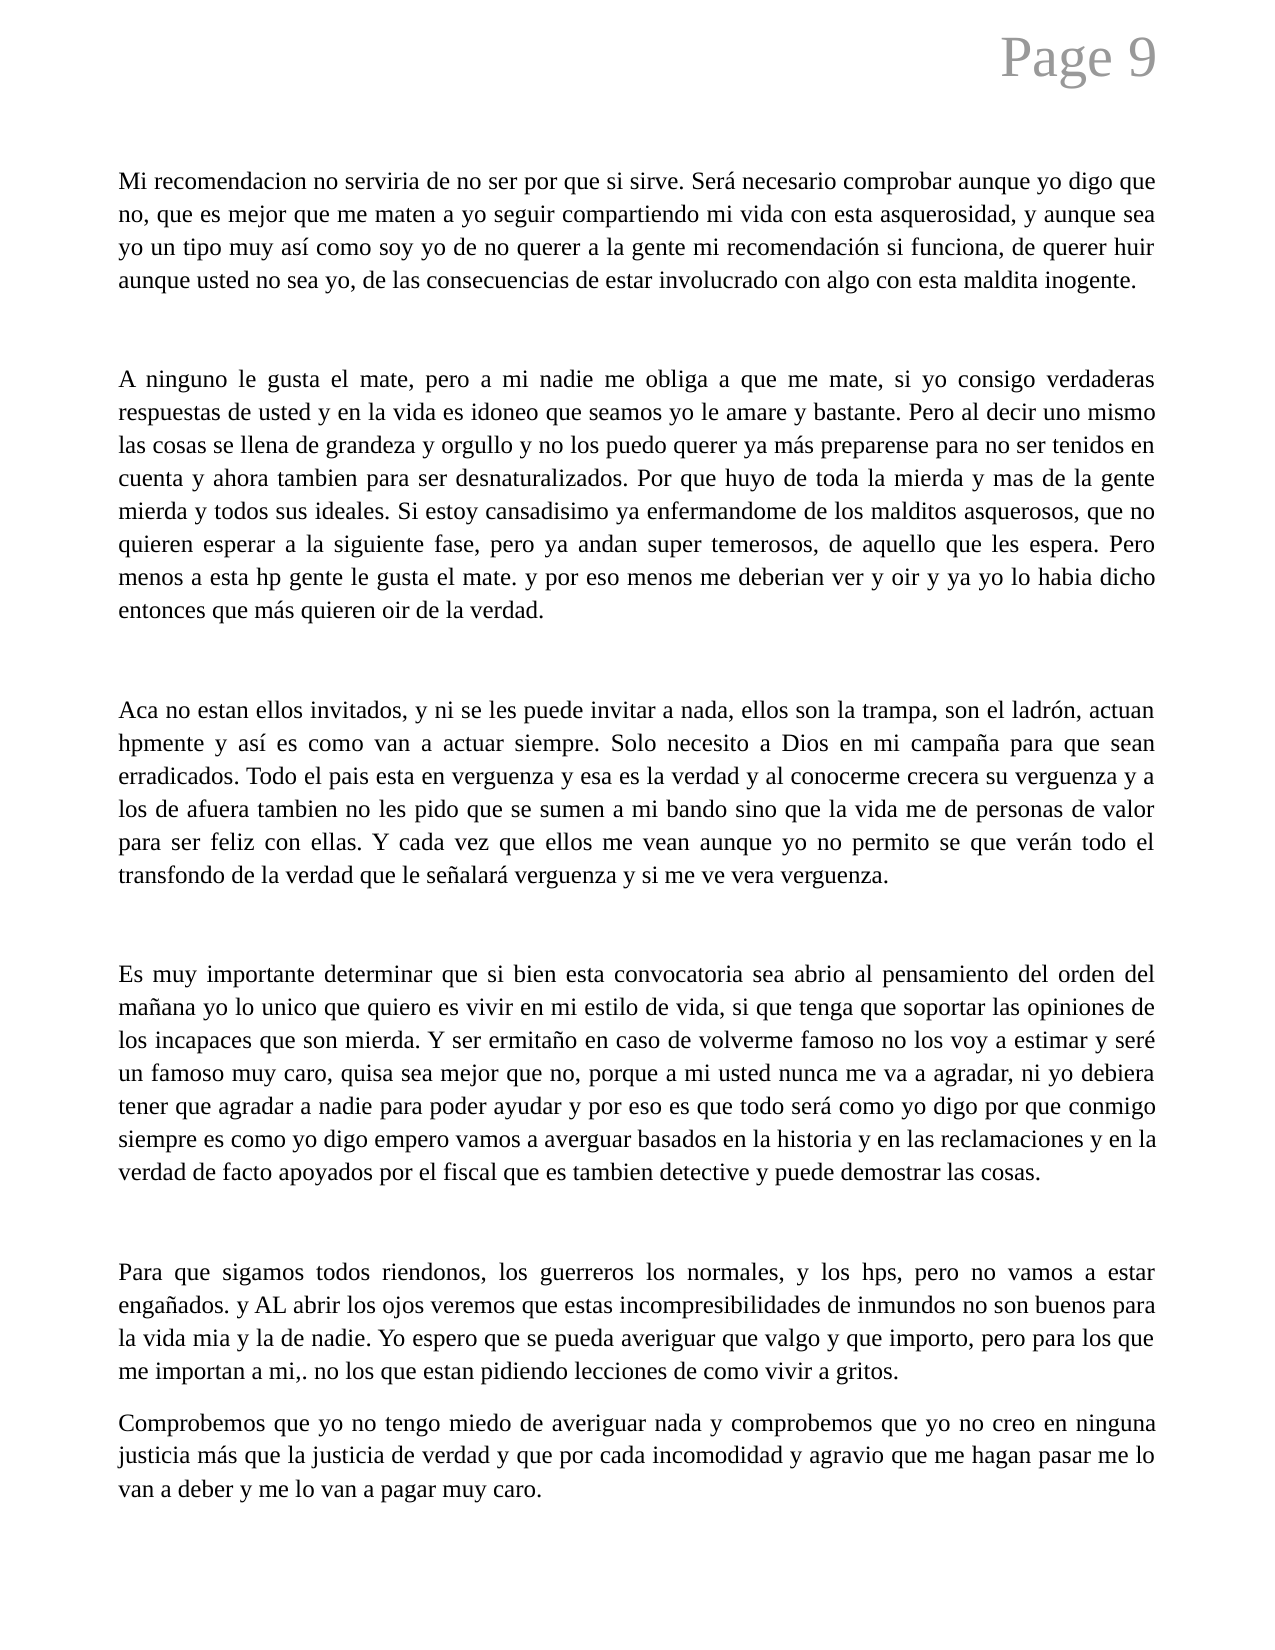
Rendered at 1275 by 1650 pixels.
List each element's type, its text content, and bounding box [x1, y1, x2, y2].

text Aca no estan ellos invitados, y ni se les puede invitar a nada, ellos son la trampa, son el ladrón, actuan hpmente y así es como van a actuar siempre. Solo necesito a Dios en mi campaña para que sean erradicados. Todo el pais esta en verguenza y esa es la verdad y al conocerme crecera su verguenza y a los de afuera tambien no les pido que se sumen a mi bando sino que la vida me de personas de valor para ser feliz con ellas. Y cada vez que ellos me vean aunque yo no permito se que verán todo el transfondo de la verdad que le señalará verguenza y si me ve vera verguenza. [118, 695, 1157, 889]
text A ninguno le gusta el mate, pero a mi nadie me obliga a que me mate, si yo consigo verdaderas respuestas de usted y en la vida es idoneo que seamos yo le amare y bastante. Pero al decir uno mismo las cosas se llena de grandeza y orgullo y no los puedo querer ya más preparense para no ser tenidos en cuenta y ahora tambien para ser desnaturalizados. Por que huyo de toda la mierda y mas de la gente mierda y todos sus ideales. Si estoy cansadisimo ya enfermandome de los malditos asquerosos, que no quieren esperar a la siguiente fase, pero ya andan super temerosos, de aquello que les espera. Pero menos a esta hp gente le gusta el mate. y por eso menos me deberian ver y oir y ya yo lo habia dicho entonces que más quieren oir de la verdad. [118, 364, 1157, 624]
text Mi recomendacion no serviria de no ser por que si sirve. Será necesario comprobar aunque yo digo que no, que es mejor que me maten a yo seguir compartiendo mi vida con esta asquerosidad, y aunque sea yo un tipo muy así como soy yo de no querer a la gente mi recomendación si funciona, de querer huir aunque usted no sea yo, de las consecuencias de estar involucrado con algo con esta maldita inogente. [118, 166, 1157, 294]
text Para que sigamos todos riendonos, los guerreros los normales, y los hps, pero no vamos a estar engañados. y AL abrir los ojos veremos que estas incompresibilidades de inmundos no son buenos para la vida mia y la de nadie. Yo espero que se pueda averiguar que valgo y que importo, pero para los que me importan a mi,. no los que estan pidiendo lecciones de como vivir a gritos. [118, 1257, 1157, 1384]
text Comprobemos que yo no tengo miedo de averiguar nada y comprobemos que yo no creo en ninguna justicia más que la justicia de verdad y que por cada incomodidad y agravio que me hagan pasar me lo van a deber y me lo van a pagar muy caro. [118, 1408, 1157, 1502]
text Es muy importante determinar que si bien esta convocatoria sea abrio al pensamiento del orden del mañana yo lo unico que quiero es vivir en mi estilo de vida, si que tenga que soportar las opiniones de los incapaces que son mierda. Y ser ermitaño en caso de volverme famoso no los voy a estimar y seré un famoso muy caro, quisa sea mejor que no, porque a mi usted nunca me va a agradar, ni yo debiera tener que agradar a nadie para poder ayudar y por eso es que todo será como yo digo por que conmigo siempre es como yo digo empero vamos a averguar basados en la historia y en las reclamaciones y en la verdad de facto apoyados por el fiscal que es tambien detective y puede demostrar las cosas. [118, 959, 1157, 1186]
